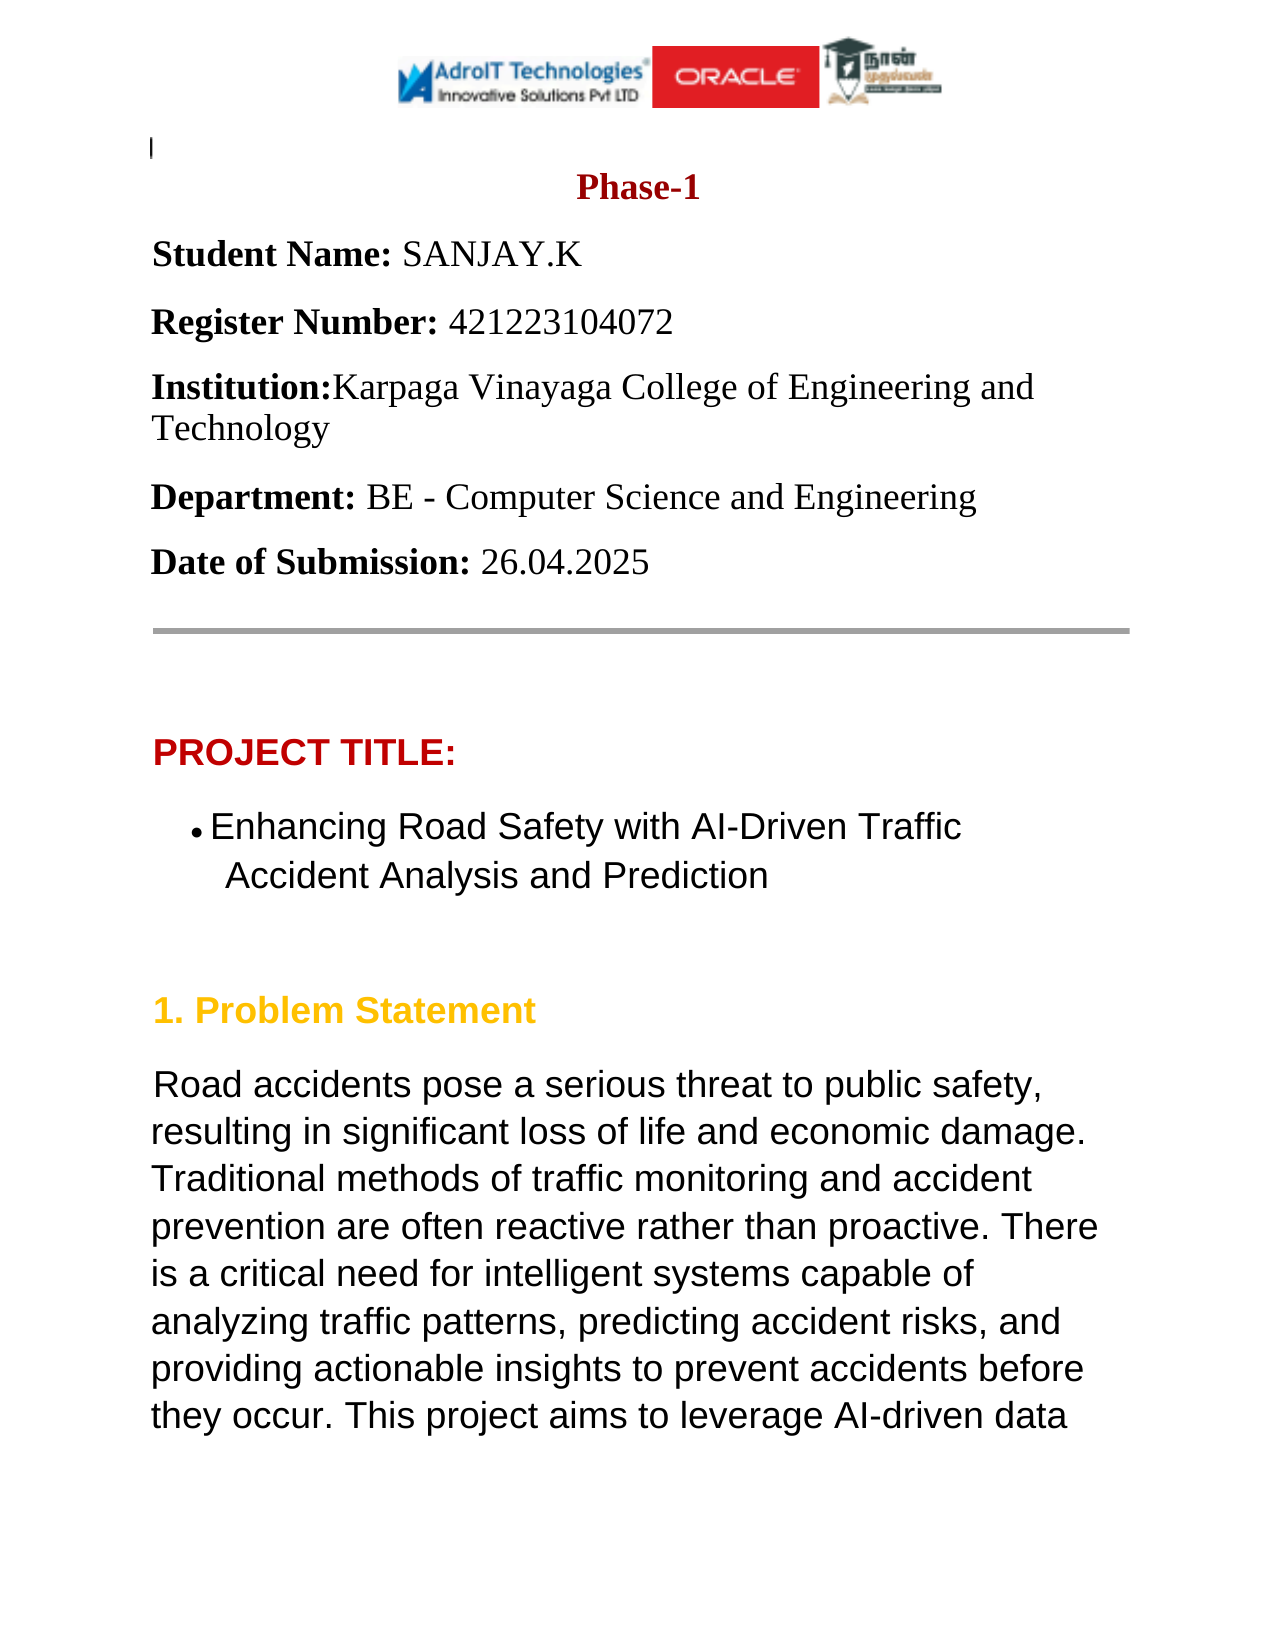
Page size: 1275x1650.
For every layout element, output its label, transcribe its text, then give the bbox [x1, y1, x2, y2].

text Register Number: 421223104072 [151, 299, 1200, 342]
text Phase-1 [576, 164, 1200, 207]
text Accident Analysis and Prediction [225, 853, 1200, 896]
text Road accidents pose a serious threat to public safety, resulting in significant loss of life and economic damage. Traditional methods of traffic monitoring and accident prevention are often reactive rather than proactive. There is a critical need for intelligent systems capable of analyzing traffic patterns, predicting accident risks, and providing actionable insights to prevent accidents before they occur. This project aims to leverage AI-driven data [151, 1062, 1105, 1437]
text ● Enhancing Road Safety with AI-Driven Traffic [189, 804, 1200, 847]
text 1. Problem Statement [153, 988, 1200, 1031]
text Institution:Karpaga Vinayaga College of Engineering and Technology [151, 366, 1038, 448]
text Department: BE - Computer Science and Engineering Date of Submission: 26.04.2025 [150, 474, 983, 583]
picture [153, 628, 1130, 634]
text PROJECT TITLE: [153, 731, 1200, 774]
text Student Name: SANJAY.K [152, 232, 1200, 275]
picture [397, 36, 943, 108]
